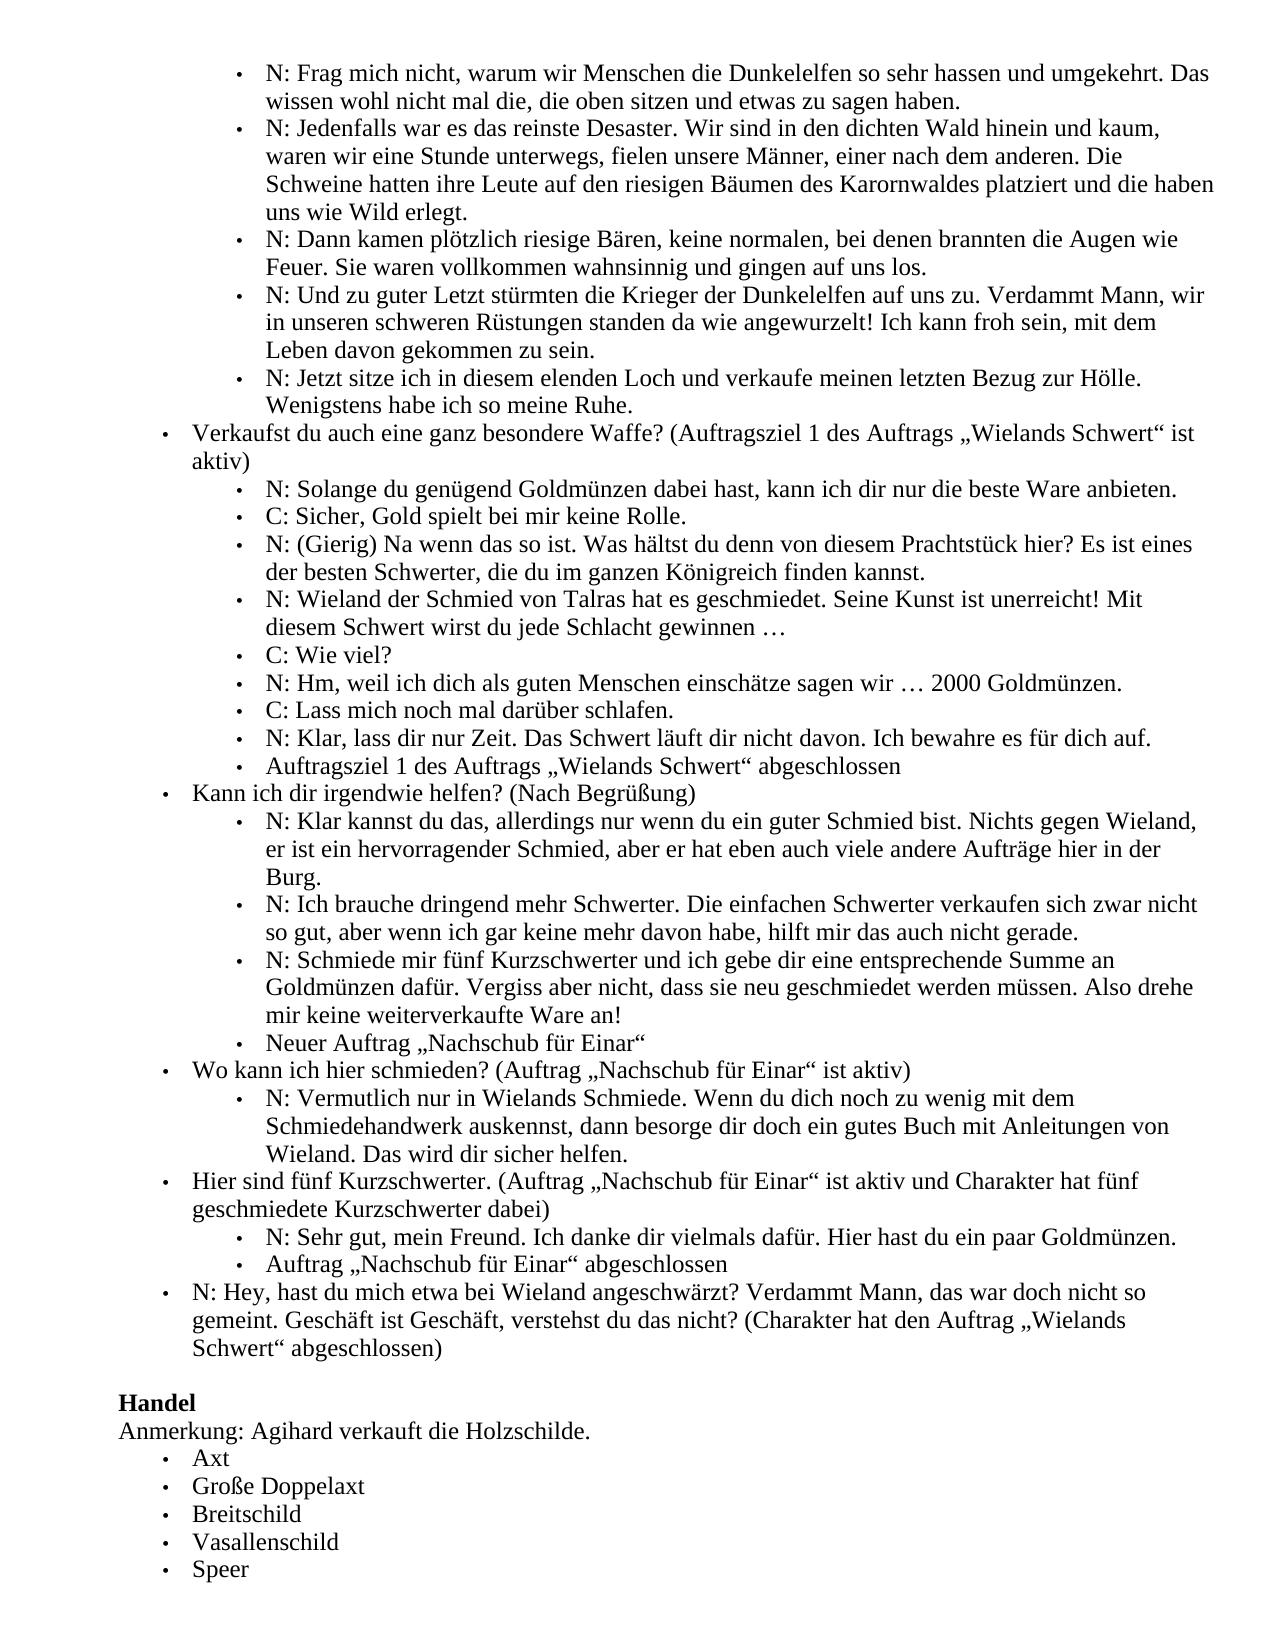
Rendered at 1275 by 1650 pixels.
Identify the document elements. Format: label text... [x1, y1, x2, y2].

list N: Jedenfalls war es das reinste Desaster. Wir sind in den dichten Wald hinein und kaum, waren wir eine Stunde unterwegs, fielen unsere Männer, einer nach dem anderen. Die Schweine hatten ihre Leute auf den riesigen Bäumen des Karornwaldes platziert und die haben uns wie Wild erlegt. [236, 114, 1216, 225]
list N: Dann kamen plötzlich riesige Bären, keine normalen, bei denen brannten die Augen wie Feuer. Sie waren vollkommen wahnsinnig und gingen auf uns los. [236, 225, 1216, 281]
list Hier sind fünf Kurzschwerter. (Auftrag „Nachschub für Einar“ ist aktiv und Charakter hat fünf geschmiedete Kurzschwerter dabei) [162, 1167, 1216, 1223]
list C: Sicher, Gold spielt bei mir keine Rolle. [236, 502, 1216, 530]
list Speer [162, 1555, 1216, 1583]
list Vasallenschild [162, 1528, 1216, 1555]
list Axt [162, 1444, 1216, 1472]
list N: Sehr gut, mein Freund. Ich danke dir vielmals dafür. Hier hast du ein paar Goldmünzen. [236, 1223, 1216, 1251]
list N: Vermutlich nur in Wielands Schmiede. Wenn du dich noch zu wenig mit dem Schmiedehandwerk auskennst, dann besorge dir doch ein gutes Buch mit Anleitungen von Wieland. Das wird dir sicher helfen. [236, 1084, 1216, 1167]
list N: Schmiede mir fünf Kurzschwerter und ich gebe dir eine entsprechende Summe an Goldmünzen dafür. Vergiss aber nicht, dass sie neu geschmiedet werden müssen. Also drehe mir keine weiterverkaufte Ware an! [236, 946, 1216, 1029]
list N: Solange du genügend Goldmünzen dabei hast, kann ich dir nur die beste Ware anbieten. [236, 475, 1216, 502]
list N: Hey, hast du mich etwa bei Wieland angeschwärzt? Verdammt Mann, das war doch nicht so gemeint. Geschäft ist Geschäft, verstehst du das nicht? (Charakter hat den Auftrag „Wielands Schwert“ abgeschlossen) [162, 1278, 1216, 1361]
list N: Frag mich nicht, warum wir Menschen die Dunkelelfen so sehr hassen und umgekehrt. Das wissen wohl nicht mal die, die oben sitzen und etwas zu sagen haben. [236, 59, 1216, 114]
list Verkaufst du auch eine ganz besondere Waffe? (Auftragsziel 1 des Auftrags „Wielands Schwert“ ist aktiv) [162, 419, 1216, 475]
list Breitschild [162, 1500, 1216, 1528]
list N: Jetzt sitze ich in diesem elenden Loch und verkaufe meinen letzten Bezug zur Hölle. Wenigstens habe ich so meine Ruhe. [236, 364, 1216, 419]
list N: Hm, weil ich dich als guten Menschen einschätze sagen wir … 2000 Goldmünzen. [236, 669, 1216, 696]
list C: Wie viel? [236, 641, 1216, 669]
text Anmerkung: Agihard verkauft die Holzschilde. [118, 1417, 1216, 1444]
list Auftrag „Nachschub für Einar“ abgeschlossen [236, 1251, 1216, 1278]
list N: Ich brauche dringend mehr Schwerter. Die einfachen Schwerter verkaufen sich zwar nicht so gut, aber wenn ich gar keine mehr davon habe, hilft mir das auch nicht gerade. [236, 890, 1216, 946]
text Handel [118, 1389, 1216, 1417]
list Auftragsziel 1 des Auftrags „Wielands Schwert“ abgeschlossen [236, 752, 1216, 779]
list Wo kann ich hier schmieden? (Auftrag „Nachschub für Einar“ ist aktiv) [162, 1057, 1216, 1084]
list Neuer Auftrag „Nachschub für Einar“ [236, 1029, 1216, 1057]
list N: Klar, lass dir nur Zeit. Das Schwert läuft dir nicht davon. Ich bewahre es für dich auf. [236, 724, 1216, 752]
list Kann ich dir irgendwie helfen? (Nach Begrüßung) [162, 779, 1216, 807]
list Große Doppelaxt [162, 1472, 1216, 1500]
list N: Klar kannst du das, allerdings nur wenn du ein guter Schmied bist. Nichts gegen Wieland, er ist ein hervorragender Schmied, aber er hat eben auch viele andere Aufträge hier in der Burg. [236, 807, 1216, 890]
list N: Und zu guter Letzt stürmten die Krieger der Dunkelelfen auf uns zu. Verdammt Mann, wir in unseren schweren Rüstungen standen da wie angewurzelt! Ich kann froh sein, mit dem Leben davon gekommen zu sein. [236, 281, 1216, 364]
list N: Wieland der Schmied von Talras hat es geschmiedet. Seine Kunst ist unerreicht! Mit diesem Schwert wirst du jede Schlacht gewinnen … [236, 586, 1216, 641]
list C: Lass mich noch mal darüber schlafen. [236, 696, 1216, 724]
list N: (Gierig) Na wenn das so ist. Was hältst du denn von diesem Prachtstück hier? Es ist eines der besten Schwerter, die du im ganzen Königreich finden kannst. [236, 530, 1216, 586]
